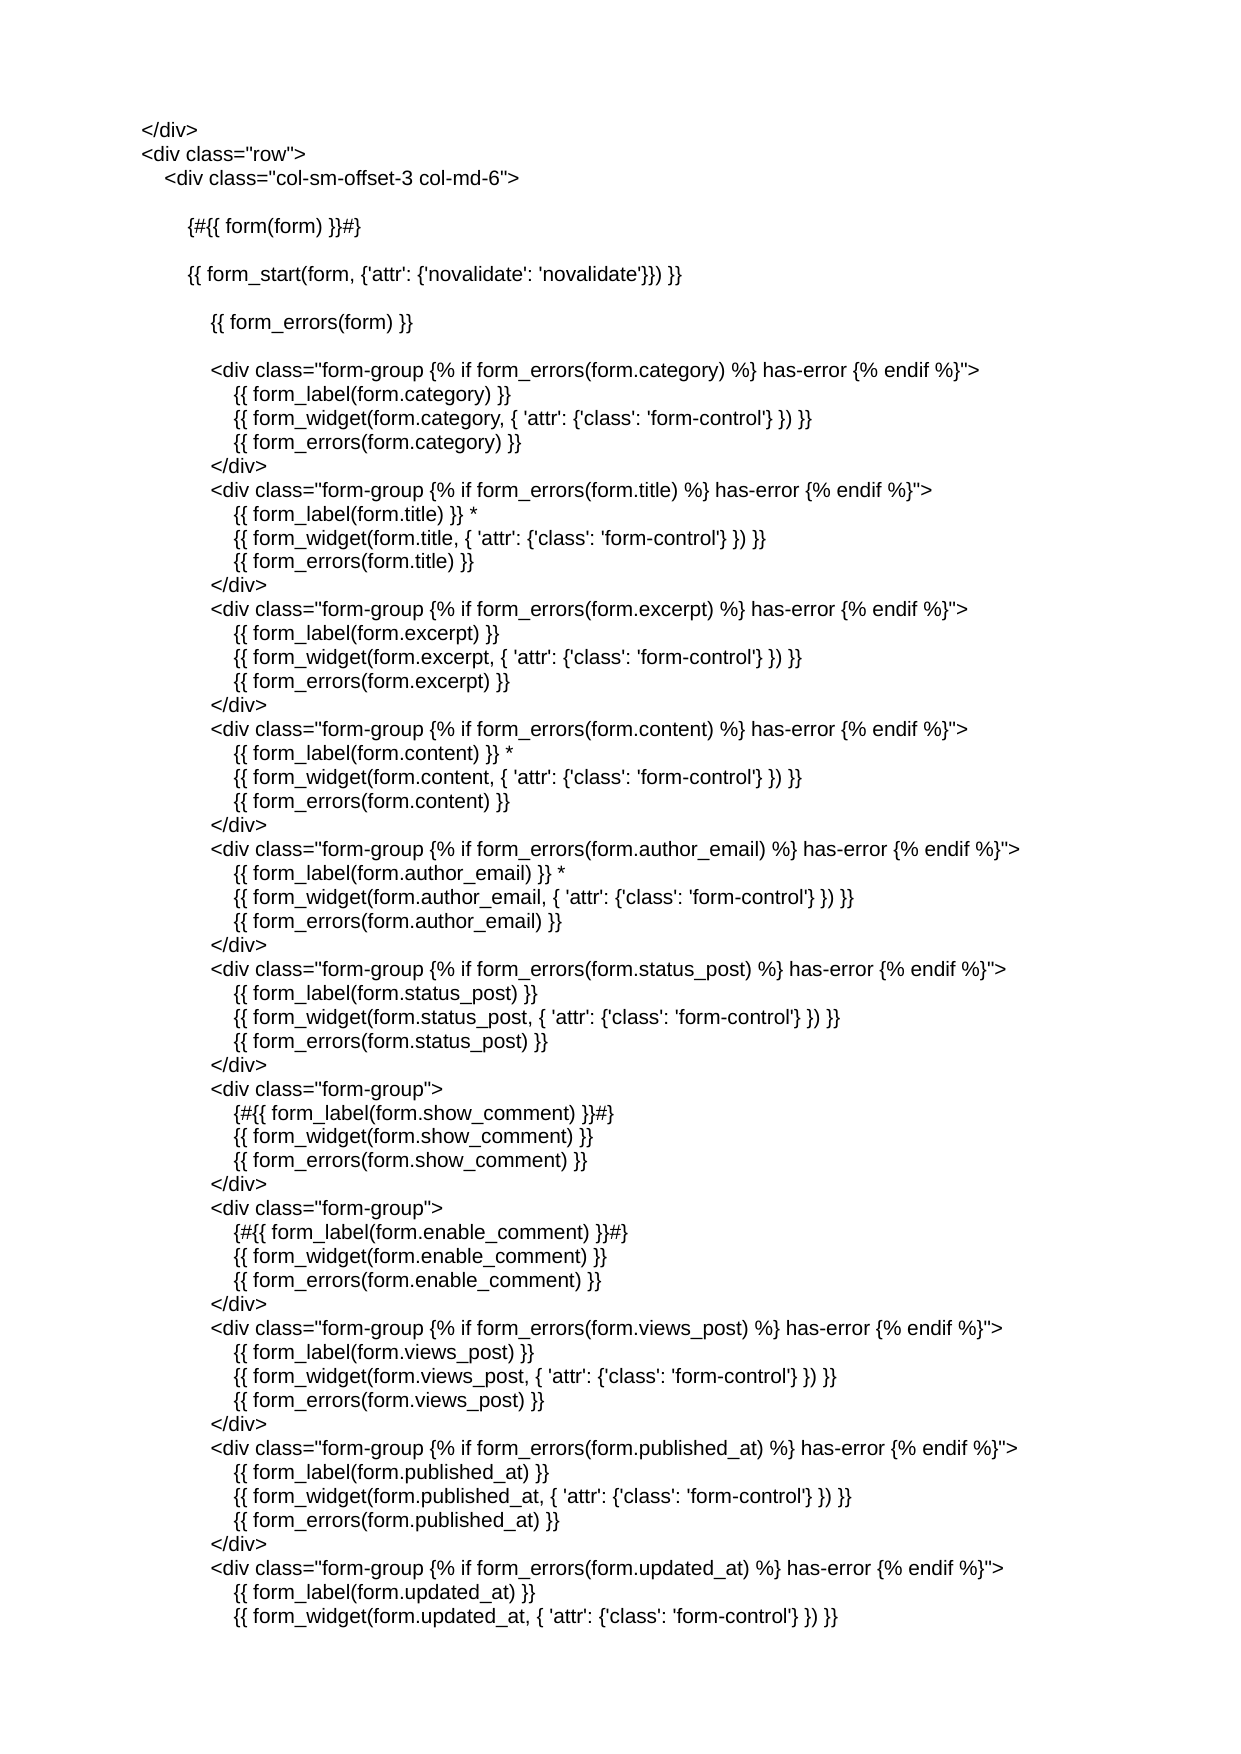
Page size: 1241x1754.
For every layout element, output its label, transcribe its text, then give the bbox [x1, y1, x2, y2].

text <div class="form-group {% if form_errors(form.author_email) %} has-error {% endif %}"> [118, 837, 1122, 861]
text {{ form_errors(form) }} [118, 310, 1122, 334]
text {{ form_errors(form.category) }} [118, 429, 1122, 453]
text <div class="col-sm-offset-3 col-md-6"> [118, 166, 1122, 190]
text </div> [118, 693, 1122, 717]
text {{ form_widget(form.show_comment) }} [118, 1124, 1122, 1148]
text {{ form_start(form, {'attr': {'novalidate': 'novalidate'}}) }} [118, 262, 1122, 286]
text </div> [118, 1052, 1122, 1076]
text {{ form_label(form.status_post) }} [118, 981, 1122, 1004]
text <div class="form-group {% if form_errors(form.views_post) %} has-error {% endif %}"> [118, 1316, 1122, 1340]
text <div class="form-group {% if form_errors(form.updated_at) %} has-error {% endif %}"> [118, 1556, 1122, 1579]
text {{ form_errors(form.content) }} [118, 789, 1122, 813]
text </div> [118, 1532, 1122, 1556]
text {{ form_errors(form.status_post) }} [118, 1028, 1122, 1052]
text {{ form_widget(form.published_at, { 'attr': {'class': 'form-control'} }) }} [118, 1484, 1122, 1508]
text {{ form_errors(form.author_email) }} [118, 909, 1122, 933]
text {#{{ form(form) }}#} [118, 214, 1122, 238]
text </div> [118, 1292, 1122, 1316]
text </div> [118, 933, 1122, 957]
text {{ form_errors(form.published_at) }} [118, 1508, 1122, 1532]
text {{ form_errors(form.enable_comment) }} [118, 1268, 1122, 1292]
text {{ form_widget(form.title, { 'attr': {'class': 'form-control'} }) }} [118, 525, 1122, 549]
text {{ form_label(form.updated_at) }} [118, 1579, 1122, 1603]
text {{ form_widget(form.enable_comment) }} [118, 1244, 1122, 1268]
text </div> [118, 813, 1122, 837]
text <div class="form-group {% if form_errors(form.title) %} has-error {% endif %}"> [118, 477, 1122, 501]
text {{ form_errors(form.title) }} [118, 549, 1122, 573]
text </div> [118, 453, 1122, 477]
text <div class="form-group"> [118, 1076, 1122, 1100]
text {{ form_label(form.views_post) }} [118, 1340, 1122, 1364]
text <div class="form-group {% if form_errors(form.content) %} has-error {% endif %}"> [118, 717, 1122, 741]
text {{ form_errors(form.show_comment) }} [118, 1148, 1122, 1172]
text </div> [118, 573, 1122, 597]
text {{ form_widget(form.status_post, { 'attr': {'class': 'form-control'} }) }} [118, 1004, 1122, 1028]
text {{ form_widget(form.excerpt, { 'attr': {'class': 'form-control'} }) }} [118, 645, 1122, 669]
text </div> [118, 118, 1122, 142]
text {{ form_errors(form.excerpt) }} [118, 669, 1122, 693]
text {{ form_label(form.excerpt) }} [118, 621, 1122, 645]
text {#{{ form_label(form.enable_comment) }}#} [118, 1220, 1122, 1244]
text {{ form_errors(form.views_post) }} [118, 1388, 1122, 1412]
text </div> [118, 1172, 1122, 1196]
text {{ form_label(form.title) }} * [118, 501, 1122, 525]
text {{ form_label(form.author_email) }} * [118, 861, 1122, 885]
text {{ form_widget(form.updated_at, { 'attr': {'class': 'form-control'} }) }} [118, 1603, 1122, 1627]
text {{ form_widget(form.author_email, { 'attr': {'class': 'form-control'} }) }} [118, 885, 1122, 909]
text </div> [118, 1412, 1122, 1436]
text {{ form_widget(form.category, { 'attr': {'class': 'form-control'} }) }} [118, 406, 1122, 429]
text {{ form_label(form.content) }} * [118, 741, 1122, 765]
text {{ form_widget(form.content, { 'attr': {'class': 'form-control'} }) }} [118, 765, 1122, 789]
text <div class="form-group {% if form_errors(form.excerpt) %} has-error {% endif %}"> [118, 597, 1122, 621]
text <div class="form-group"> [118, 1196, 1122, 1220]
text {{ form_label(form.published_at) }} [118, 1460, 1122, 1484]
text {{ form_widget(form.views_post, { 'attr': {'class': 'form-control'} }) }} [118, 1364, 1122, 1388]
text {#{{ form_label(form.show_comment) }}#} [118, 1100, 1122, 1124]
text <div class="form-group {% if form_errors(form.published_at) %} has-error {% endif %}"> [118, 1436, 1122, 1460]
text <div class="form-group {% if form_errors(form.category) %} has-error {% endif %}"> [118, 358, 1122, 382]
text <div class="form-group {% if form_errors(form.status_post) %} has-error {% endif %}"> [118, 957, 1122, 981]
text <div class="row"> [118, 142, 1122, 166]
text {{ form_label(form.category) }} [118, 382, 1122, 406]
